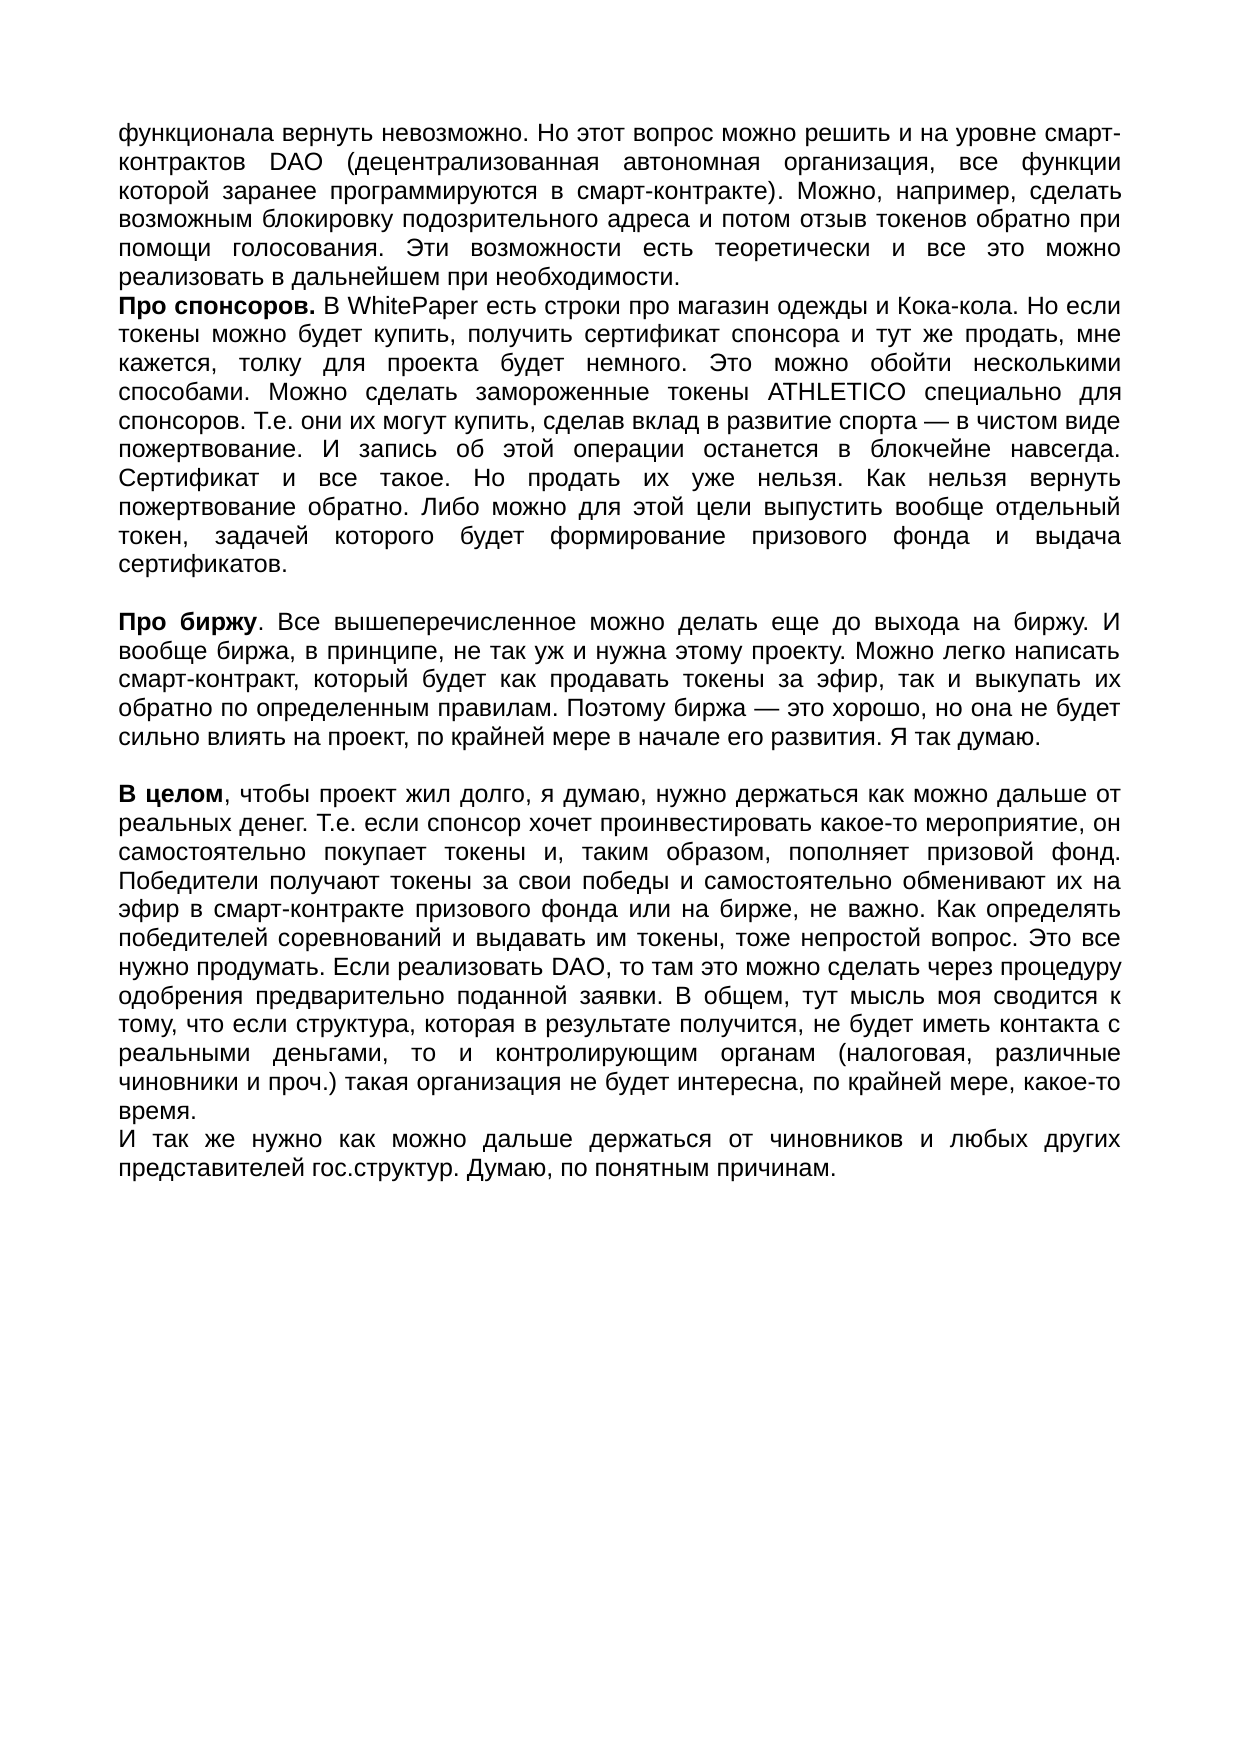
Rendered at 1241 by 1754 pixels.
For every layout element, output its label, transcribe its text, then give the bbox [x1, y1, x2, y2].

text И так же нужно как можно дальше держаться от чиновников и любых других представителей гос.структур. Думаю, по понятным причинам. [118, 1124, 1122, 1182]
text Про спонсоров. В WhitePaper есть строки про магазин одежды и Кока-кола. Но если токены можно будет купить, получить сертификат спонсора и тут же продать, мне кажется, толку для проекта будет немного. Это можно обойти несколькими способами. Можно сделать замороженные токены ATHLETICO специально для спонсоров. Т.е. они их могут купить, сделав вклад в развитие спорта — в чистом виде пожертвование. И запись об этой операции останется в блокчейне навсегда. Сертификат и все такое. Но продать их уже нельзя. Как нельзя вернуть пожертвование обратно. Либо можно для этой цели выпустить вообще отдельный токен, задачей которого будет формирование призового фонда и выдача сертификатов. [118, 291, 1122, 578]
text Про биржу. Все вышеперечисленное можно делать еще до выхода на биржу. И вообще биржа, в принципе, не так уж и нужна этому проекту. Можно легко написать смарт-контракт, который будет как продавать токены за эфир, так и выкупать их обратно по определенным правилам. Поэтому биржа — это хорошо, но она не будет сильно влиять на проект, по крайней мере в начале его развития. Я так думаю. [118, 607, 1122, 751]
text В целом, чтобы проект жил долго, я думаю, нужно держаться как можно дальше от реальных денег. Т.е. если спонсор хочет проинвестировать какое-то мероприятие, он самостоятельно покупает токены и, таким образом, пополняет призовой фонд. Победители получают токены за свои победы и самостоятельно обменивают их на эфир в смарт-контракте призового фонда или на бирже, не важно. Как определять победителей соревнований и выдавать им токены, тоже непростой вопрос. Это все нужно продумать. Если реализовать DAO, то там это можно сделать через процедуру одобрения предварительно поданной заявки. В общем, тут мысль моя сводится к тому, что если структура, которая в результате получится, не будет иметь контакта с реальными деньгами, то и контролирующим органам (налоговая, различные чиновники и проч.) такая организация не будет интересна, по крайней мере, какое-то время. [118, 779, 1122, 1124]
text функционала вернуть невозможно. Но этот вопрос можно решить и на уровне смарт-контрактов DAO (децентрализованная автономная организация, все функции которой заранее программируются в смарт-контракте). Можно, например, сделать возможным блокировку подозрительного адреса и потом отзыв токенов обратно при помощи голосования. Эти возможности есть теоретически и все это можно реализовать в дальнейшем при необходимости. [118, 118, 1122, 291]
